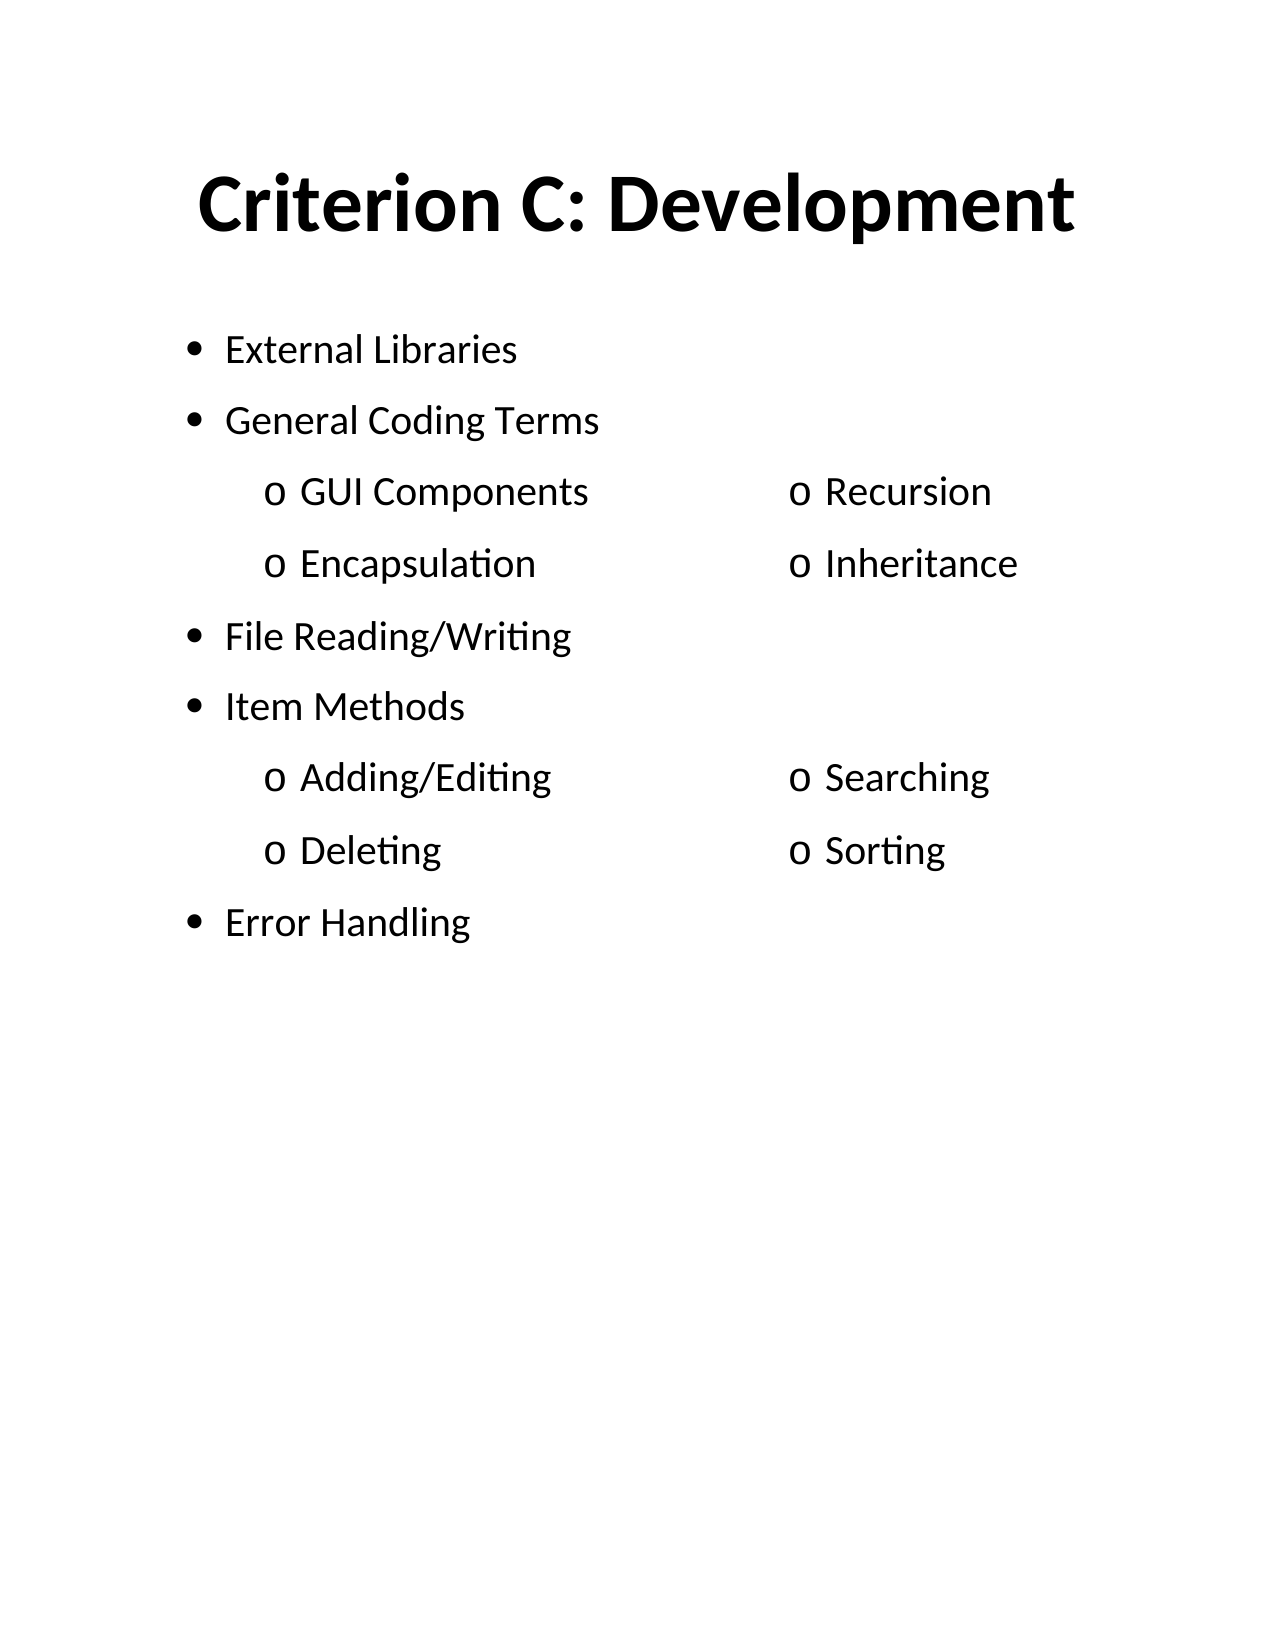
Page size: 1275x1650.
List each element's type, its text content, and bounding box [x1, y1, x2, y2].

list Item Methods [187, 680, 1125, 731]
list Adding/Editing [262, 751, 600, 804]
list Encapsulation [262, 537, 600, 590]
list File Reading/Writing [187, 610, 1125, 661]
list External Libraries [187, 323, 1125, 374]
list GUI Components [262, 464, 600, 517]
list Inheritance [787, 537, 1125, 590]
list Searching [787, 751, 1125, 804]
list General Coding Terms [187, 394, 1125, 445]
list Error Handling [187, 896, 1125, 947]
text Criterion C: Development [150, 150, 1125, 252]
list Deleting [262, 824, 600, 877]
list Recursion [787, 464, 1125, 517]
list Sorting [787, 824, 1125, 877]
